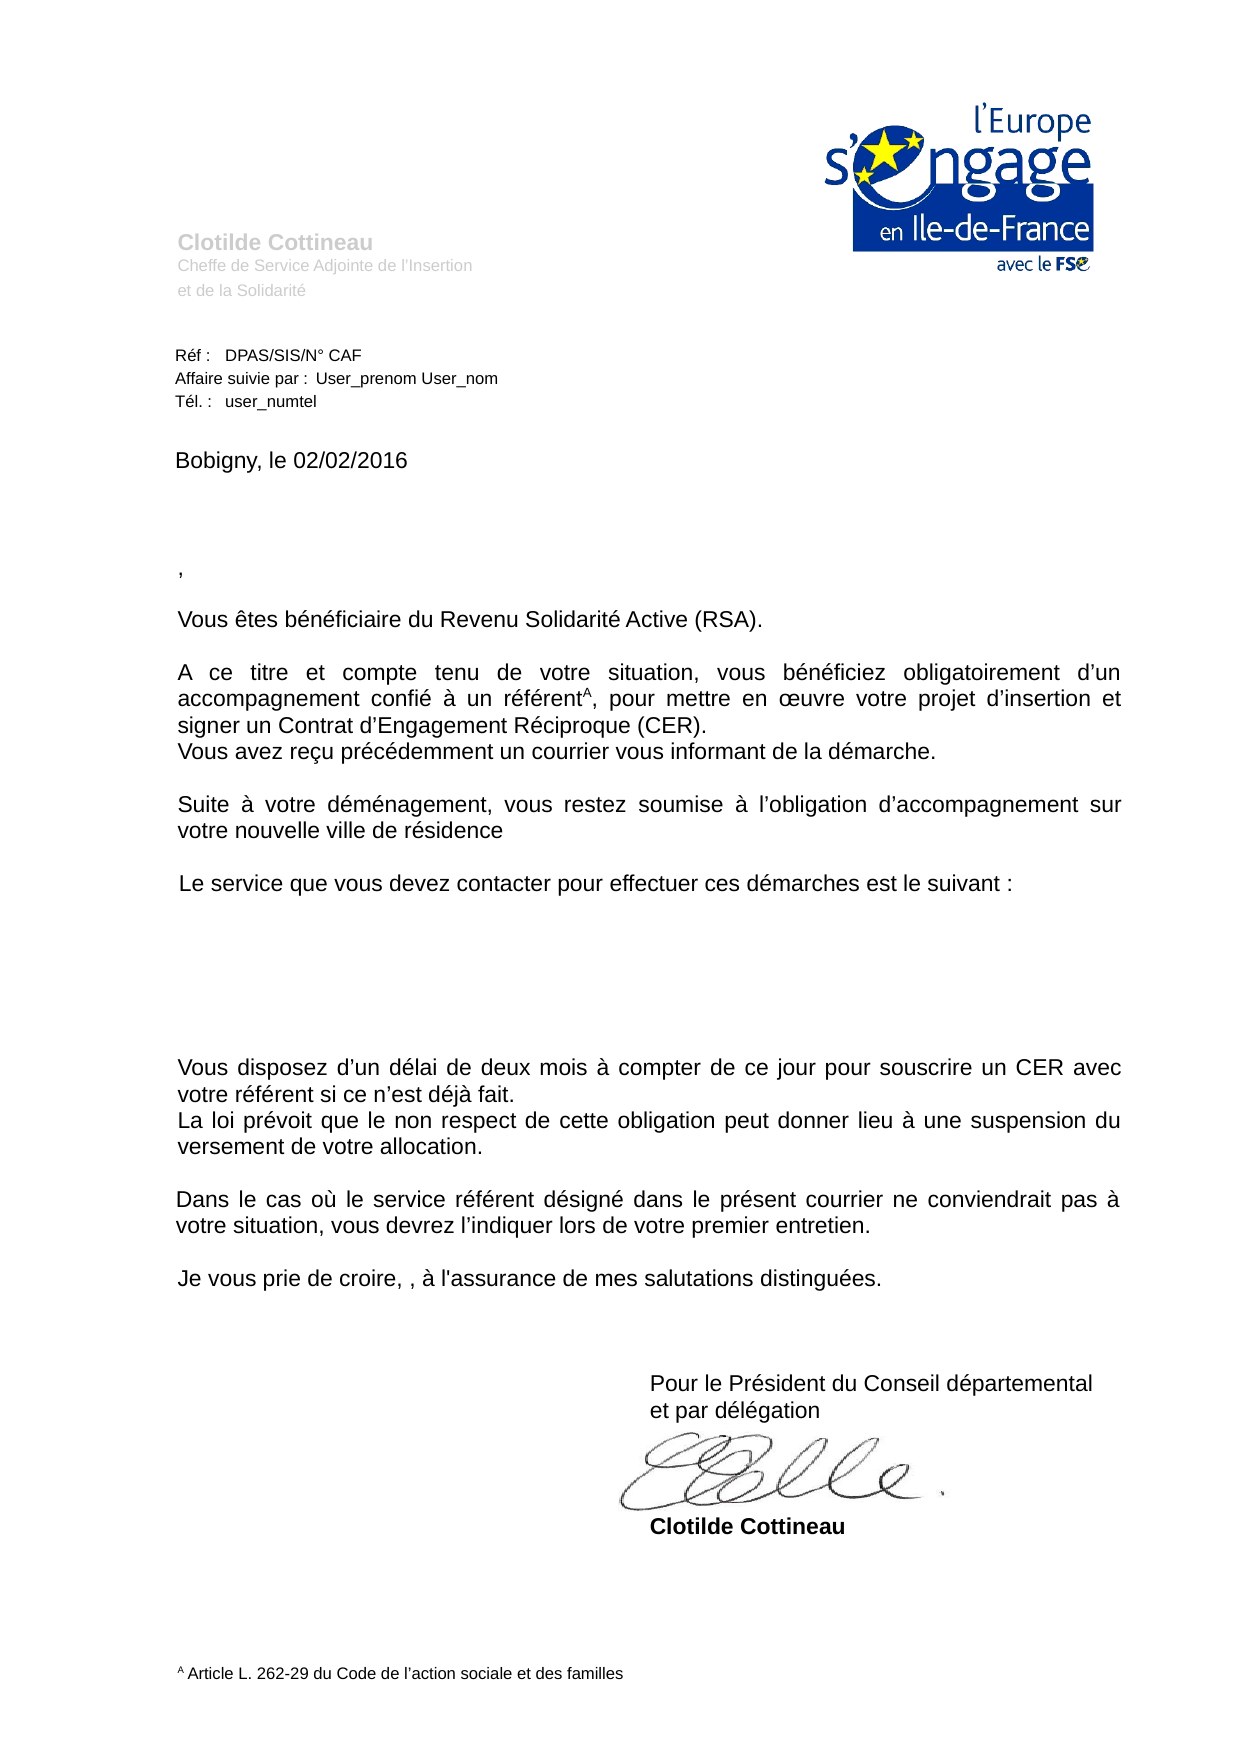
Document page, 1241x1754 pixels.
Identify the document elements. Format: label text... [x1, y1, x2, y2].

text et par délégation [649, 1397, 1122, 1423]
table_header [175, 326, 620, 343]
text Vous êtes bénéficiaire du Revenu Solidarité Active (RSA). [177, 606, 1122, 632]
table_cell user_numtel [220, 389, 620, 412]
table_cell Réf : [175, 343, 220, 366]
text Pour le Président du Conseil départemental [649, 1370, 1122, 1397]
text Vous disposez d’un délai de deux mois à compter de ce jour pour souscrire un CER avec votre référent si ce n’est déjà fait. [177, 1054, 1122, 1107]
table_cell user_prenom user_nom [316, 366, 620, 389]
text Dans le cas où le service référent désigné dans le présent courrier ne conviendrait pas à votre situation, vous devrez l’indiquer lors de votre premier entretien. [176, 1186, 1122, 1239]
text Vous avez reçu précédemment un courrier vous informant de la démarche. [177, 738, 1122, 764]
table_cell [175, 412, 620, 435]
table_cell DPAS/SIS/N° CAF [220, 343, 620, 366]
text Je vous prie de croire, , à l'assurance de mes salutations distinguées. [177, 1265, 1122, 1291]
text Clotilde Cottineau [649, 1423, 1122, 1539]
table_cell Bobigny, le 02/02/2016 [175, 447, 1123, 474]
table_cell [175, 435, 1123, 447]
picture [809, 70, 1121, 287]
table_header [650, 326, 1123, 435]
table_header [620, 326, 650, 435]
table_cell Tél. : [175, 389, 220, 412]
text , [177, 553, 1122, 580]
text Le service que vous devez contacter pour effectuer ces démarches est le suivant : [179, 870, 1122, 896]
table_cell Affaire suivie par : [175, 366, 316, 389]
text A ce titre et compte tenu de votre situation, vous bénéficiez obligatoirement d’un accompagnement confié à un référentA, pour mettre en œuvre votre projet d’insertion et signer un Contrat d’Engagement Réciproque (CER). [177, 659, 1122, 738]
text Suite à votre déménagement, vous restez soumise à l’obligation d’accompagnement sur votre nouvelle ville de résidence [177, 791, 1122, 843]
text La loi prévoit que le non respect de cette obligation peut donner lieu à une suspension du versement de votre allocation. [177, 1107, 1122, 1159]
